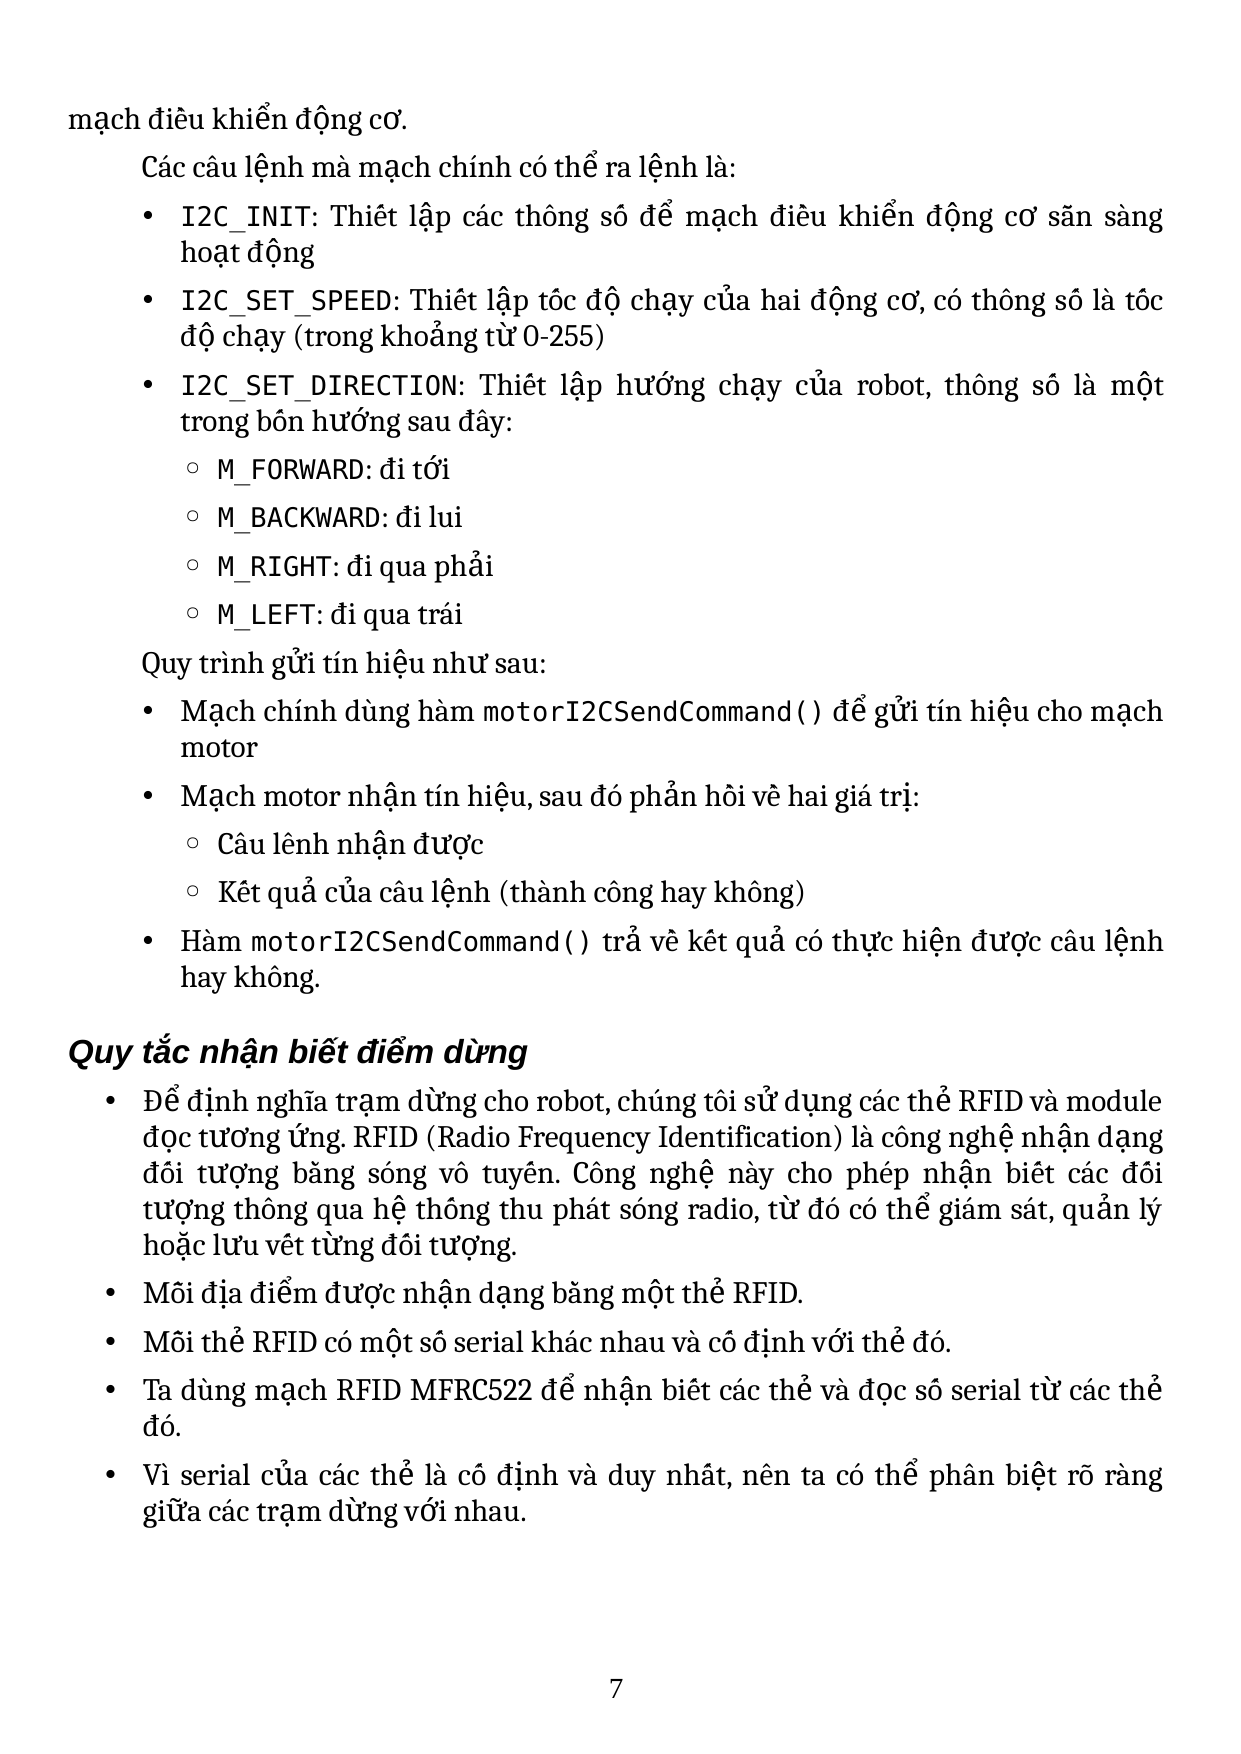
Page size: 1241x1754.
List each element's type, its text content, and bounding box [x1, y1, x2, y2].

list M_BACKWARD: đi lui [180, 500, 1164, 536]
list Kết quả của câu lệnh (thành công hay không) [180, 875, 1164, 911]
text Các câu lệnh mà mạch chính có thể ra lệnh là: [68, 150, 1164, 186]
subtitle Quy tắc nhận biết điểm dừng [68, 1032, 1164, 1071]
list Vì serial của các thẻ là cố định và duy nhất, nên ta có thể phân biệt rõ ràng giữa các trạm dừng với nhau. [105, 1457, 1164, 1529]
list Mạch motor nhận tín hiệu, sau đó phản hồi về hai giá trị: [143, 778, 1164, 814]
list M_RIGHT: đi qua phải [180, 548, 1164, 584]
list Ta dùng mạch RFID MFRC522 để nhận biết các thẻ và đọc số serial từ các thẻ đó. [105, 1372, 1164, 1444]
list Mỗi địa điểm được nhận dạng bằng một thẻ RFID. [105, 1276, 1164, 1312]
list Hàm motorI2CSendCommand() trả về kết quả có thực hiện được câu lệnh hay không. [143, 923, 1164, 995]
list Câu lênh nhận được [180, 826, 1164, 862]
list M_LEFT: đi qua trái [180, 597, 1164, 632]
list Mỗi thẻ RFID có một số serial khác nhau và cố định với thẻ đó. [105, 1324, 1164, 1360]
list I2C_SET_DIRECTION: Thiết lập hướng chạy của robot, thông số là một trong bốn hướng sau đây: [143, 367, 1164, 439]
list I2C_SET_SPEED: Thiết lập tốc độ chạy của hai động cơ, có thông số là tốc độ chạy (trong khoảng từ 0-255) [143, 282, 1164, 354]
list I2C_INIT: Thiết lập các thông số để mạch điều khiển động cơ sẵn sàng hoạt động [143, 198, 1164, 270]
text Quy trình gửi tín hiệu như sau: [68, 645, 1164, 681]
list M_FORWARD: đi tới [180, 451, 1164, 487]
text mạch điều khiển động cơ. [68, 101, 1164, 137]
list Mạch chính dùng hàm motorI2CSendCommand() để gửi tín hiệu cho mạch motor [143, 693, 1164, 765]
list Để định nghĩa trạm dừng cho robot, chúng tôi sử dụng các thẻ RFID và module đọc tương ứng. RFID (Radio Frequency Identification) là công nghệ nhận dạng đối tượng bằng sóng vô tuyến. Công nghệ này cho phép nhận biết các đối tượng thông qua hệ thống thu phát sóng radio, từ đó có thể giám sát, quản lý hoặc lưu vết từng đối tượng. [105, 1083, 1164, 1263]
